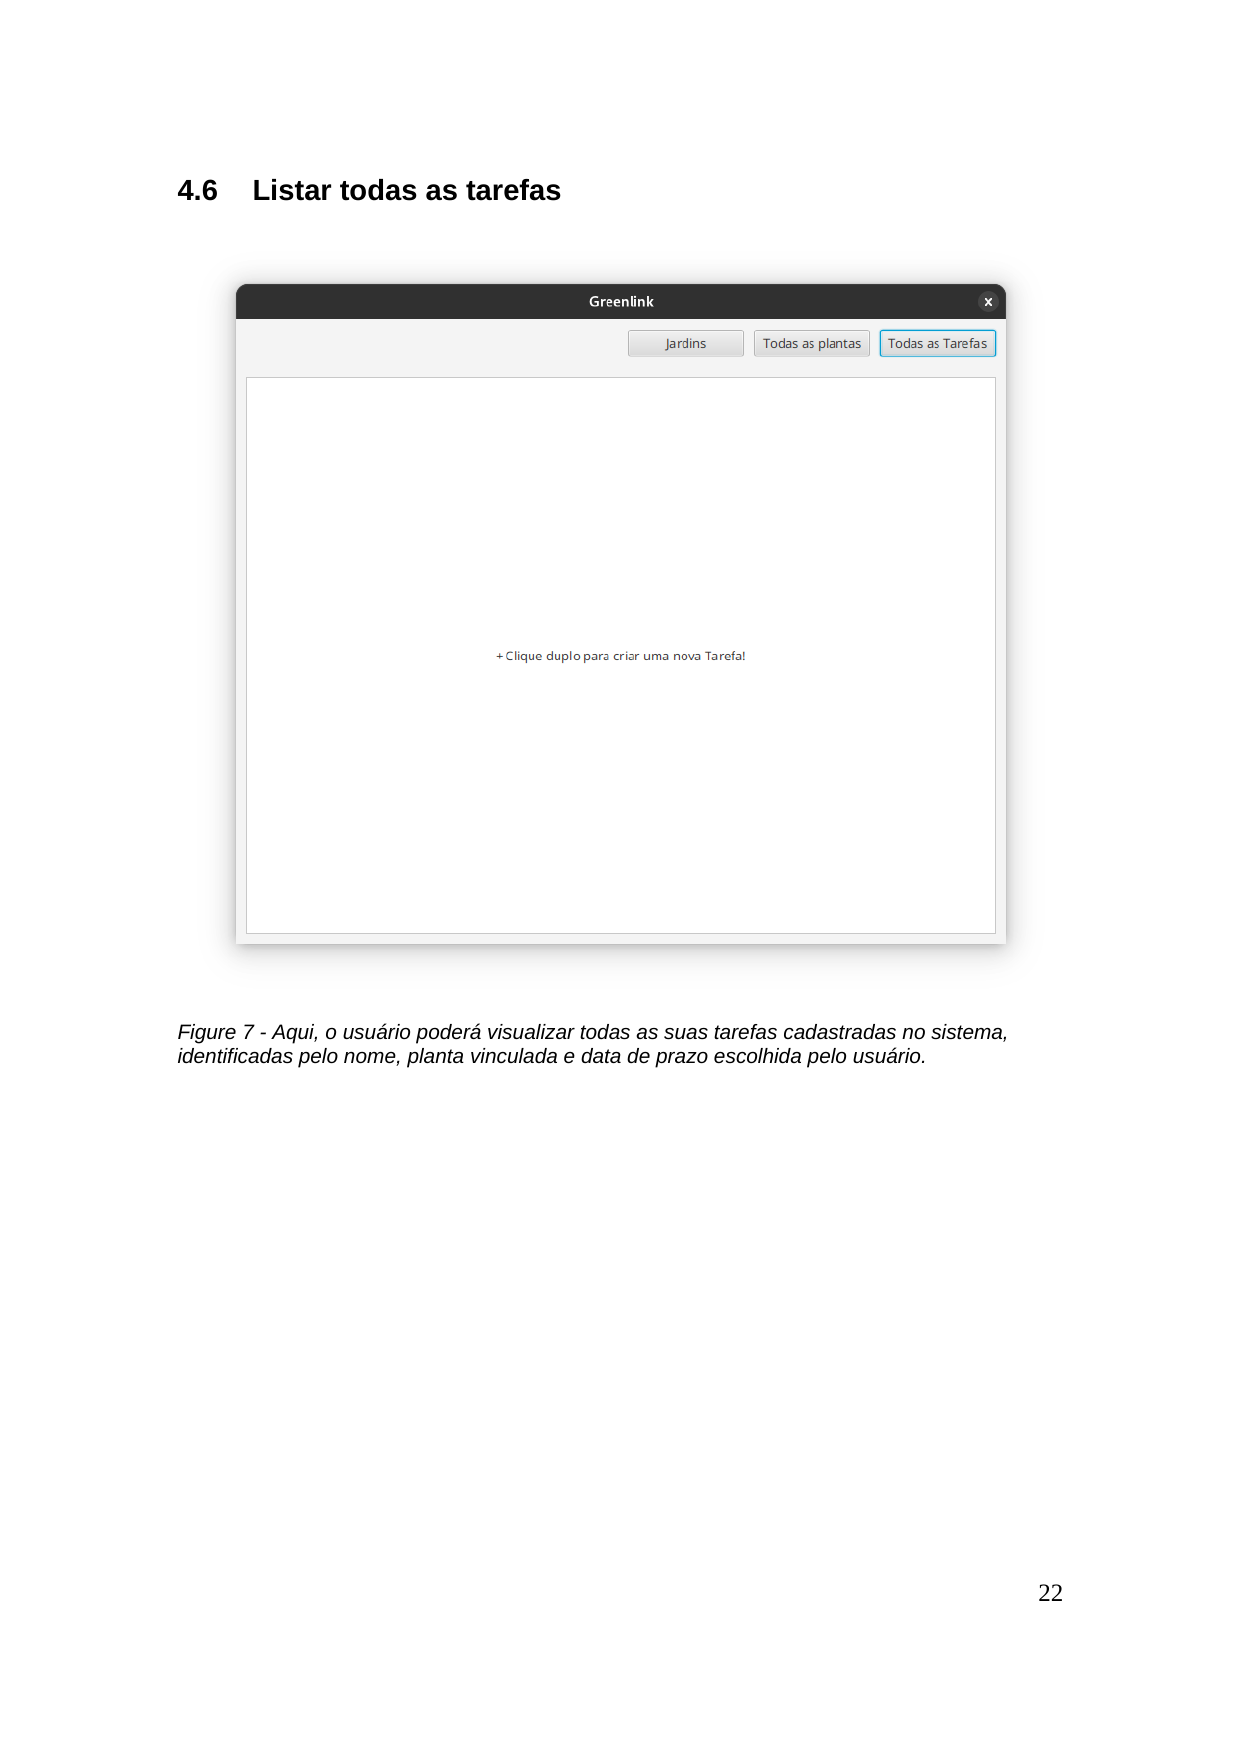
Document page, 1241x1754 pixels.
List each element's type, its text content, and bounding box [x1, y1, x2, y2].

text Figure 7 - Aqui, o usuário poderá visualizar todas as suas tarefas cadastradas no sistema, identificadas pelo nome, planta vinculada e data de prazo escolhida pelo usuário. [177, 1008, 1063, 1068]
picture [177, 231, 1063, 1008]
subtitle Listar todas as tarefas [177, 173, 1063, 206]
